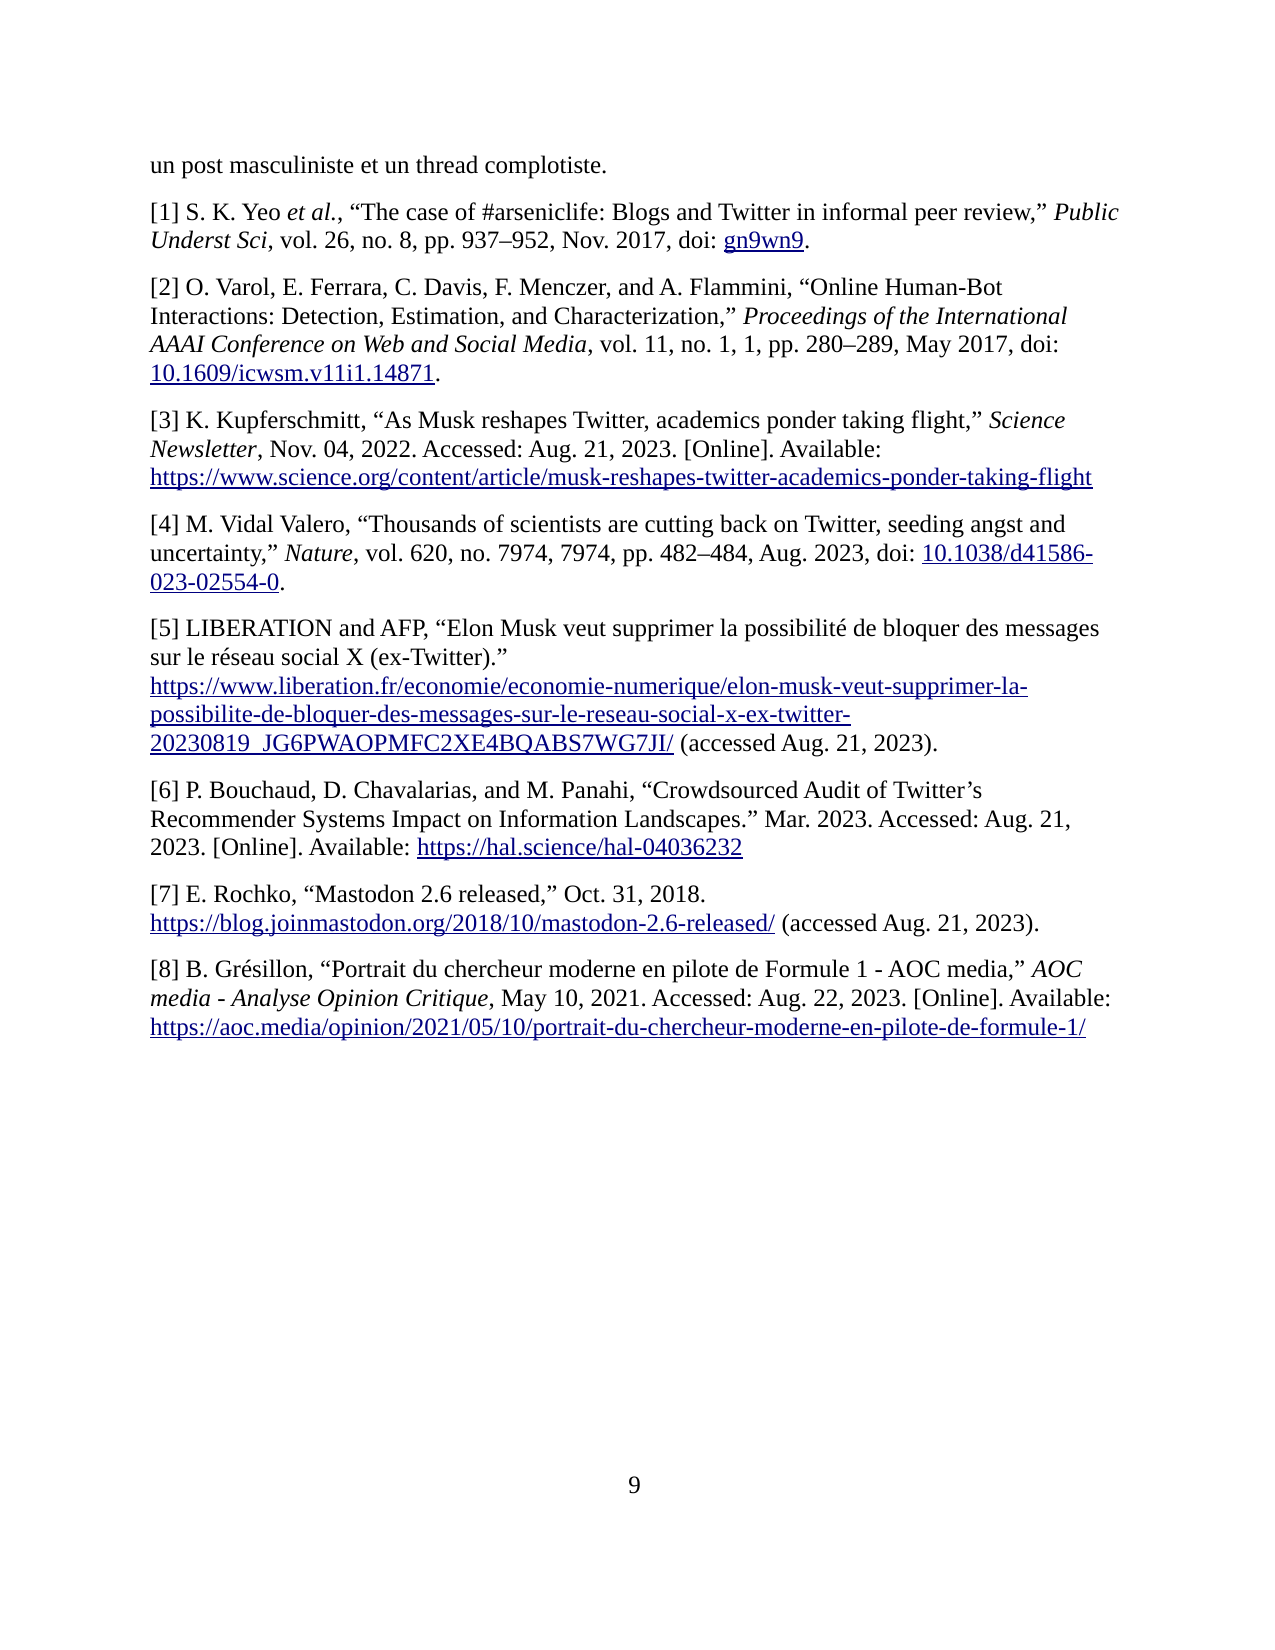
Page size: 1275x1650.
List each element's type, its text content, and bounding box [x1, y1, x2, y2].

text [6] P. Bouchaud, D. Chavalarias, and M. Panahi, “Crowdsourced Audit of Twitter’s Recommender Systems Impact on Information Landscapes.” Mar. 2023. Accessed: Aug. 21, 2023. [Online]. Available: https://hal.science/hal-04036232 [150, 775, 1125, 861]
text [1] S. K. Yeo et al., “The case of #arseniclife: Blogs and Twitter in informal peer review,” Public Underst Sci, vol. 26, no. 8, pp. 937–952, Nov. 2017, doi: gn9wn9. [150, 197, 1125, 254]
text [8] B. Grésillon, “Portrait du chercheur moderne en pilote de Formule 1 - AOC media,” AOC media - Analyse Opinion Critique, May 10, 2021. Accessed: Aug. 22, 2023. [Online]. Available: https://aoc.media/opinion/2021/05/10/portrait-du-chercheur-moderne-en-pilote-de-formule-1/ [150, 954, 1125, 1041]
text [2] O. Varol, E. Ferrara, C. Davis, F. Menczer, and A. Flammini, “Online Human-Bot Interactions: Detection, Estimation, and Characterization,” Proceedings of the International AAAI Conference on Web and Social Media, vol. 11, no. 1, 1, pp. 280–289, May 2017, doi: 10.1609/icwsm.v11i1.14871. [150, 272, 1125, 387]
text [3] K. Kupferschmitt, “As Musk reshapes Twitter, academics ponder taking flight,” Science Newsletter, Nov. 04, 2022. Accessed: Aug. 21, 2023. [Online]. Available: https://www.science.org/content/article/musk-reshapes-twitter-academics-ponder-taking-flight [150, 405, 1125, 491]
text [4] M. Vidal Valero, “Thousands of scientists are cutting back on Twitter, seeding angst and uncertainty,” Nature, vol. 620, no. 7974, 7974, pp. 482–484, Aug. 2023, doi: 10.1038/d41586-023-02554-0. [150, 509, 1125, 595]
text [7] E. Rochko, “Mastodon 2.6 released,” Oct. 31, 2018. https://blog.joinmastodon.org/2018/10/mastodon-2.6-released/ (accessed Aug. 21, 2023). [150, 879, 1125, 937]
text [5] LIBERATION and AFP, “Elon Musk veut supprimer la possibilité de bloquer des messages sur le réseau social X (ex-Twitter).” https://www.liberation.fr/economie/economie-numerique/elon-musk-veut-supprimer-la-possibilite-de-bloquer-des-messages-sur-le-reseau-social-x-ex-twitter-20230819_JG6PWAOPMFC2XE4BQABS7WG7JI/ (accessed Aug. 21, 2023). [150, 613, 1125, 757]
text un post masculiniste et un thread complotiste. [150, 150, 1125, 179]
